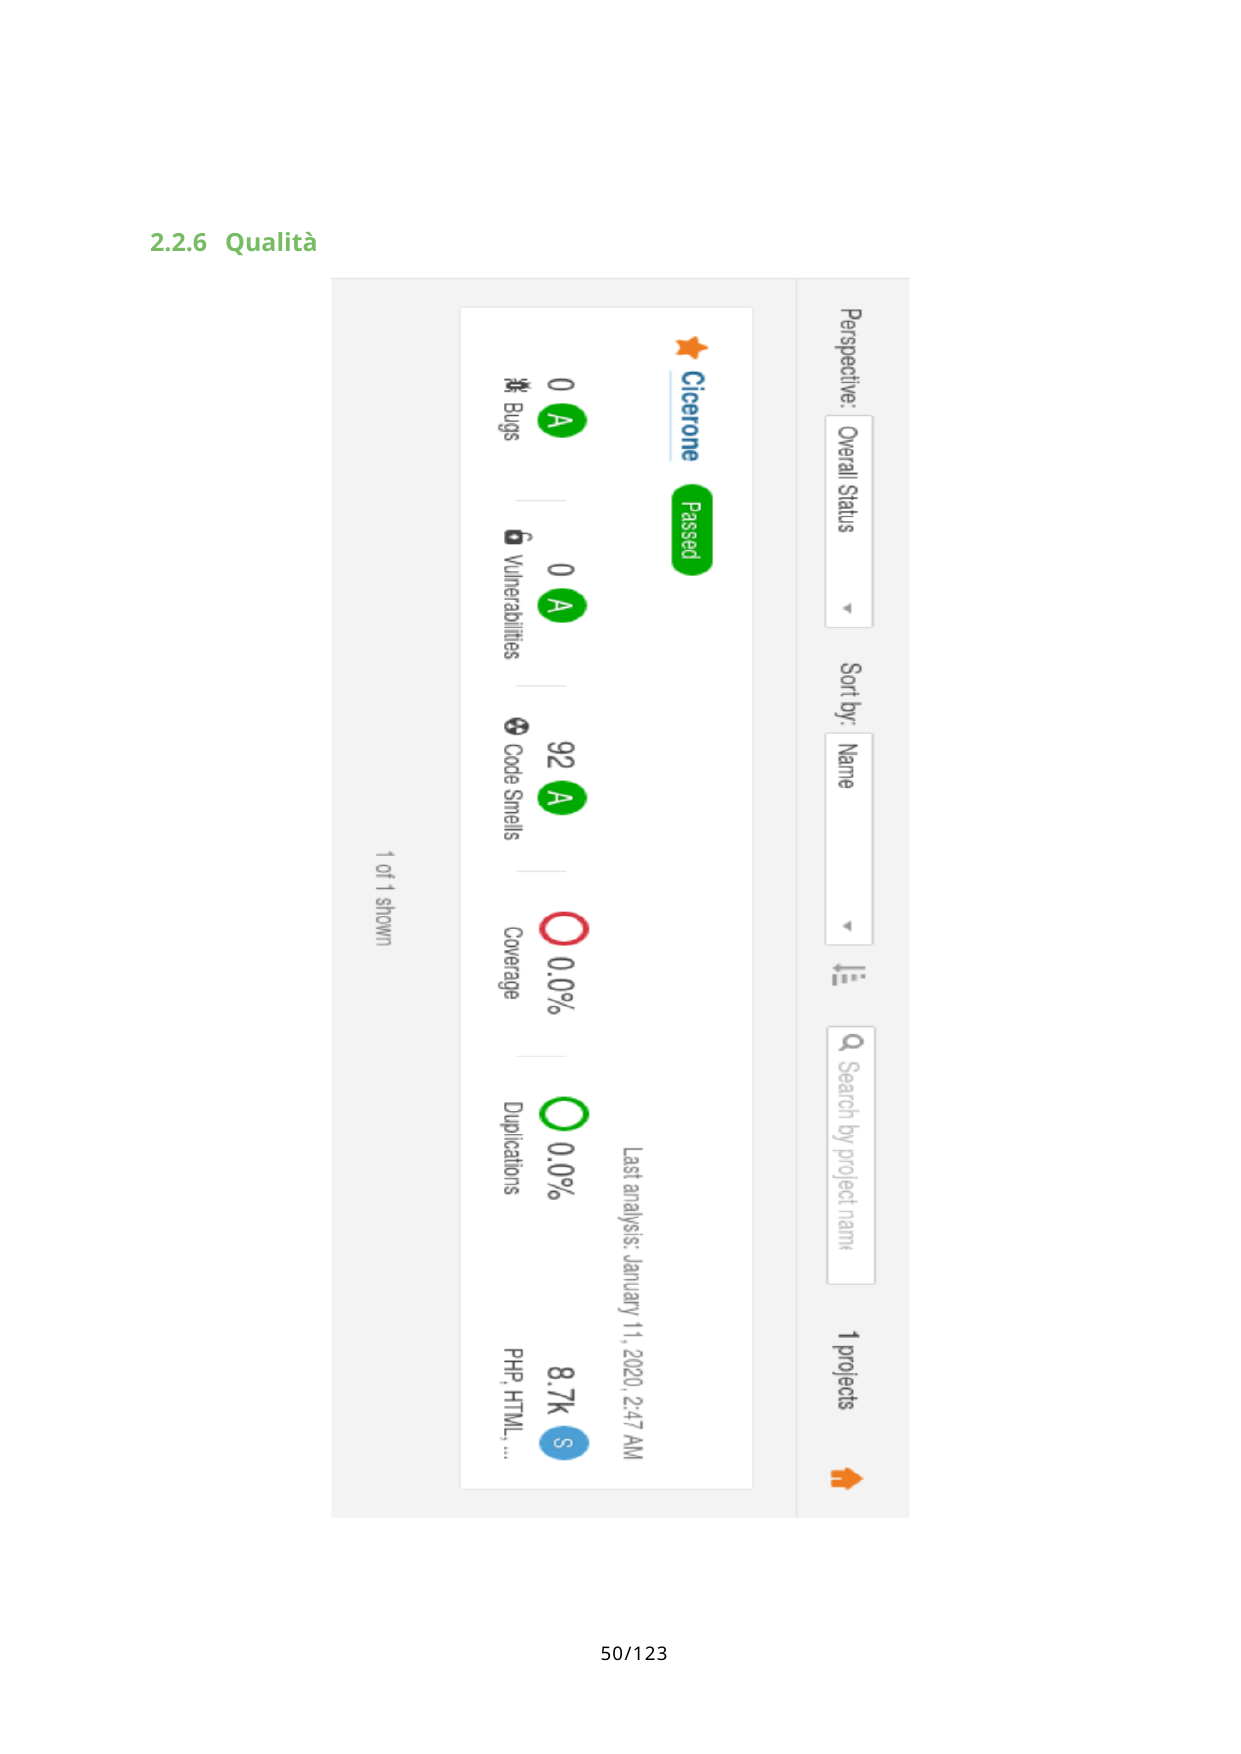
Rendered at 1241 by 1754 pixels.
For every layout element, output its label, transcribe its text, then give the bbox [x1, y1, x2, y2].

subtitle Qualità [150, 225, 1090, 259]
picture [332, 279, 910, 1517]
